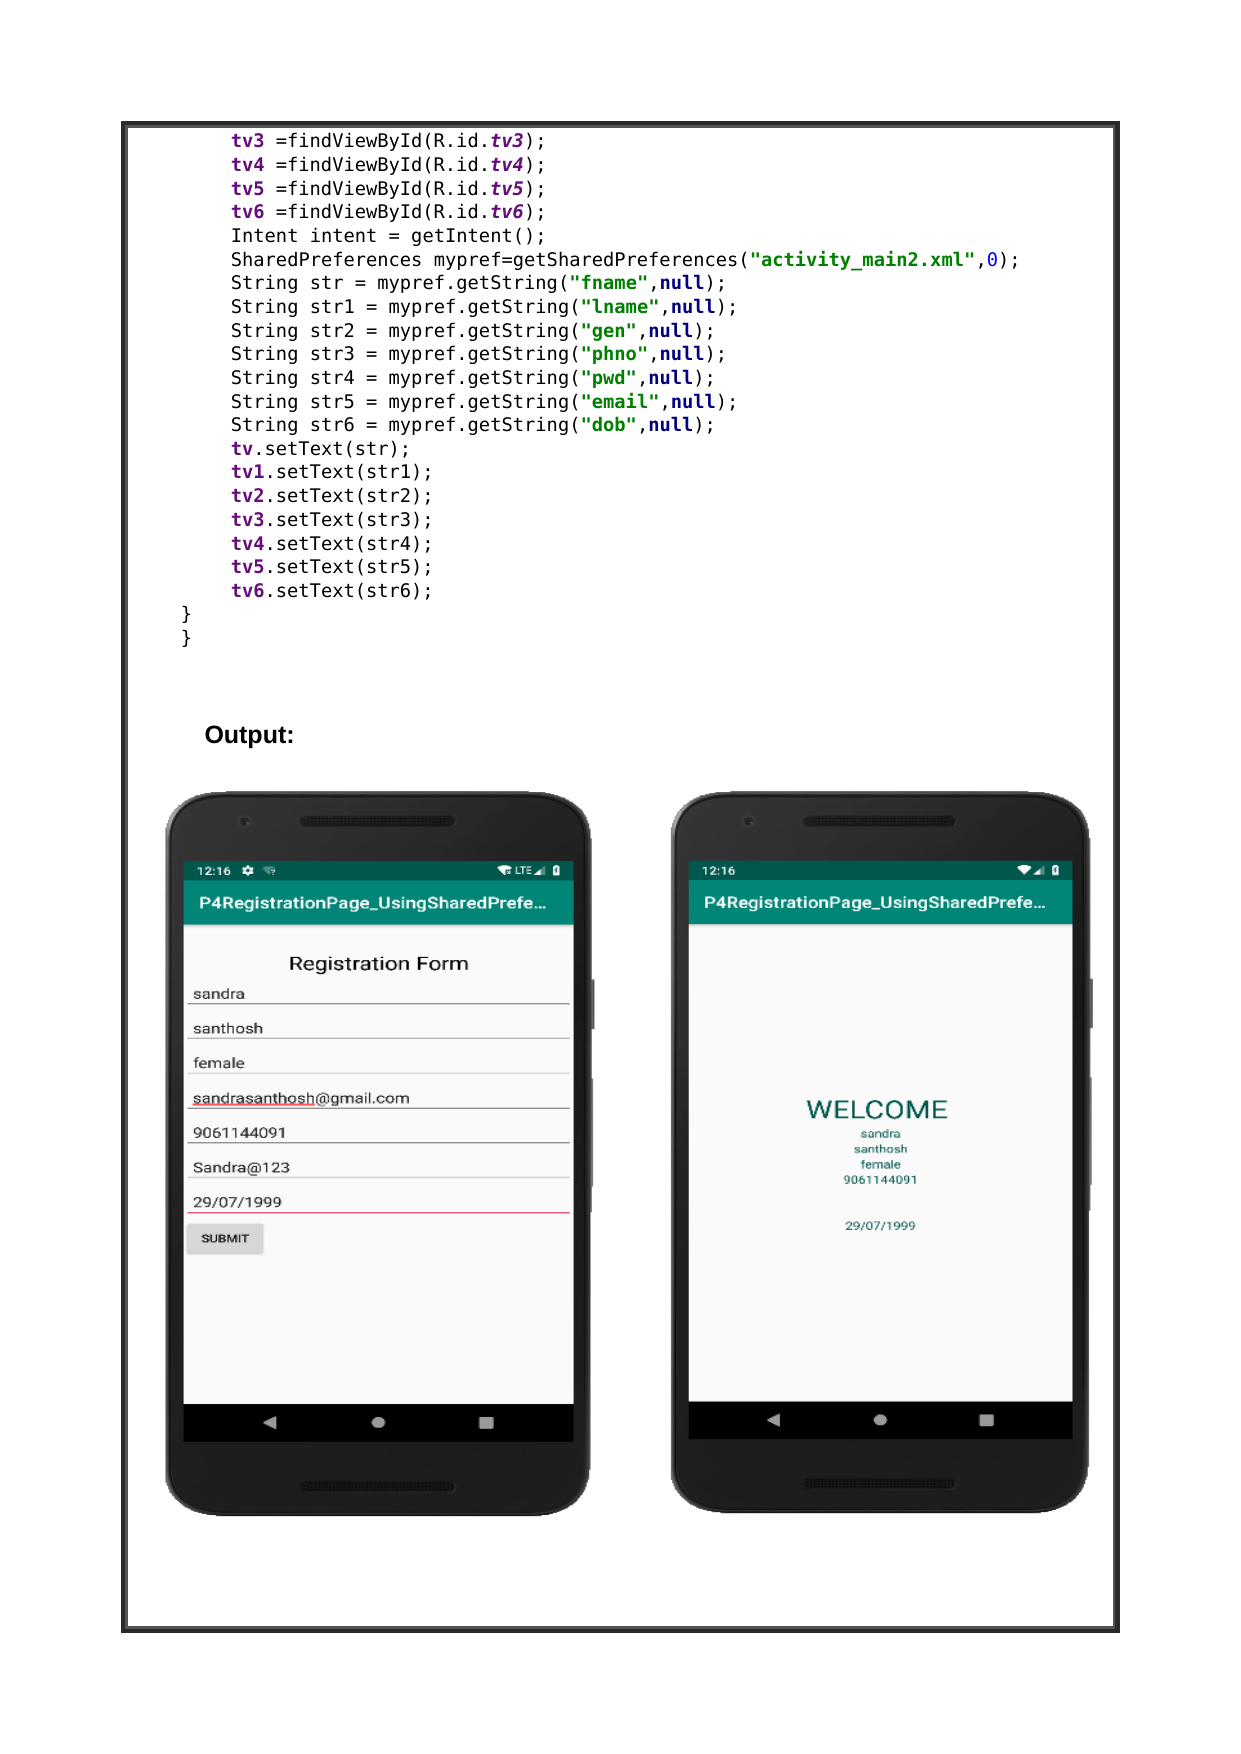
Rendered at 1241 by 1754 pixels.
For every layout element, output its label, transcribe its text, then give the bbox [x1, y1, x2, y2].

text tv.setText(str); [131, 438, 1110, 462]
text Output: [131, 720, 1110, 748]
text tv6 =findViewById(R.id.tv6); [131, 201, 1110, 225]
text tv4.setText(str4); [131, 532, 1110, 556]
text String str5 = mypref.getString("email",null); [131, 391, 1110, 414]
picture [131, 791, 624, 1528]
text String str1 = mypref.getString("lname",null); [131, 296, 1110, 320]
text } [131, 603, 1110, 627]
text tv5 =findViewById(R.id.tv5); [131, 178, 1110, 201]
text tv4 =findViewById(R.id.tv4); [131, 154, 1110, 178]
text String str6 = mypref.getString("dob",null); [131, 414, 1110, 438]
text Intent intent = getIntent(); [131, 225, 1110, 249]
text tv3 =findViewById(R.id.tv3); [131, 131, 1110, 154]
text SharedPreferences mypref=getSharedPreferences("activity_main2.xml",0); [131, 249, 1110, 272]
text tv1.setText(str1); [131, 462, 1110, 485]
text tv3.setText(str3); [131, 509, 1110, 532]
text tv2.setText(str2); [131, 485, 1110, 509]
text tv5.setText(str5); [131, 556, 1110, 580]
text String str3 = mypref.getString("phno",null); [131, 343, 1110, 367]
picture [637, 791, 1122, 1525]
text String str4 = mypref.getString("pwd",null); [131, 367, 1110, 391]
text String str = mypref.getString("fname",null); [131, 272, 1110, 296]
text String str2 = mypref.getString("gen",null); [131, 320, 1110, 343]
text } [131, 627, 1110, 651]
text tv6.setText(str6); [131, 580, 1110, 603]
